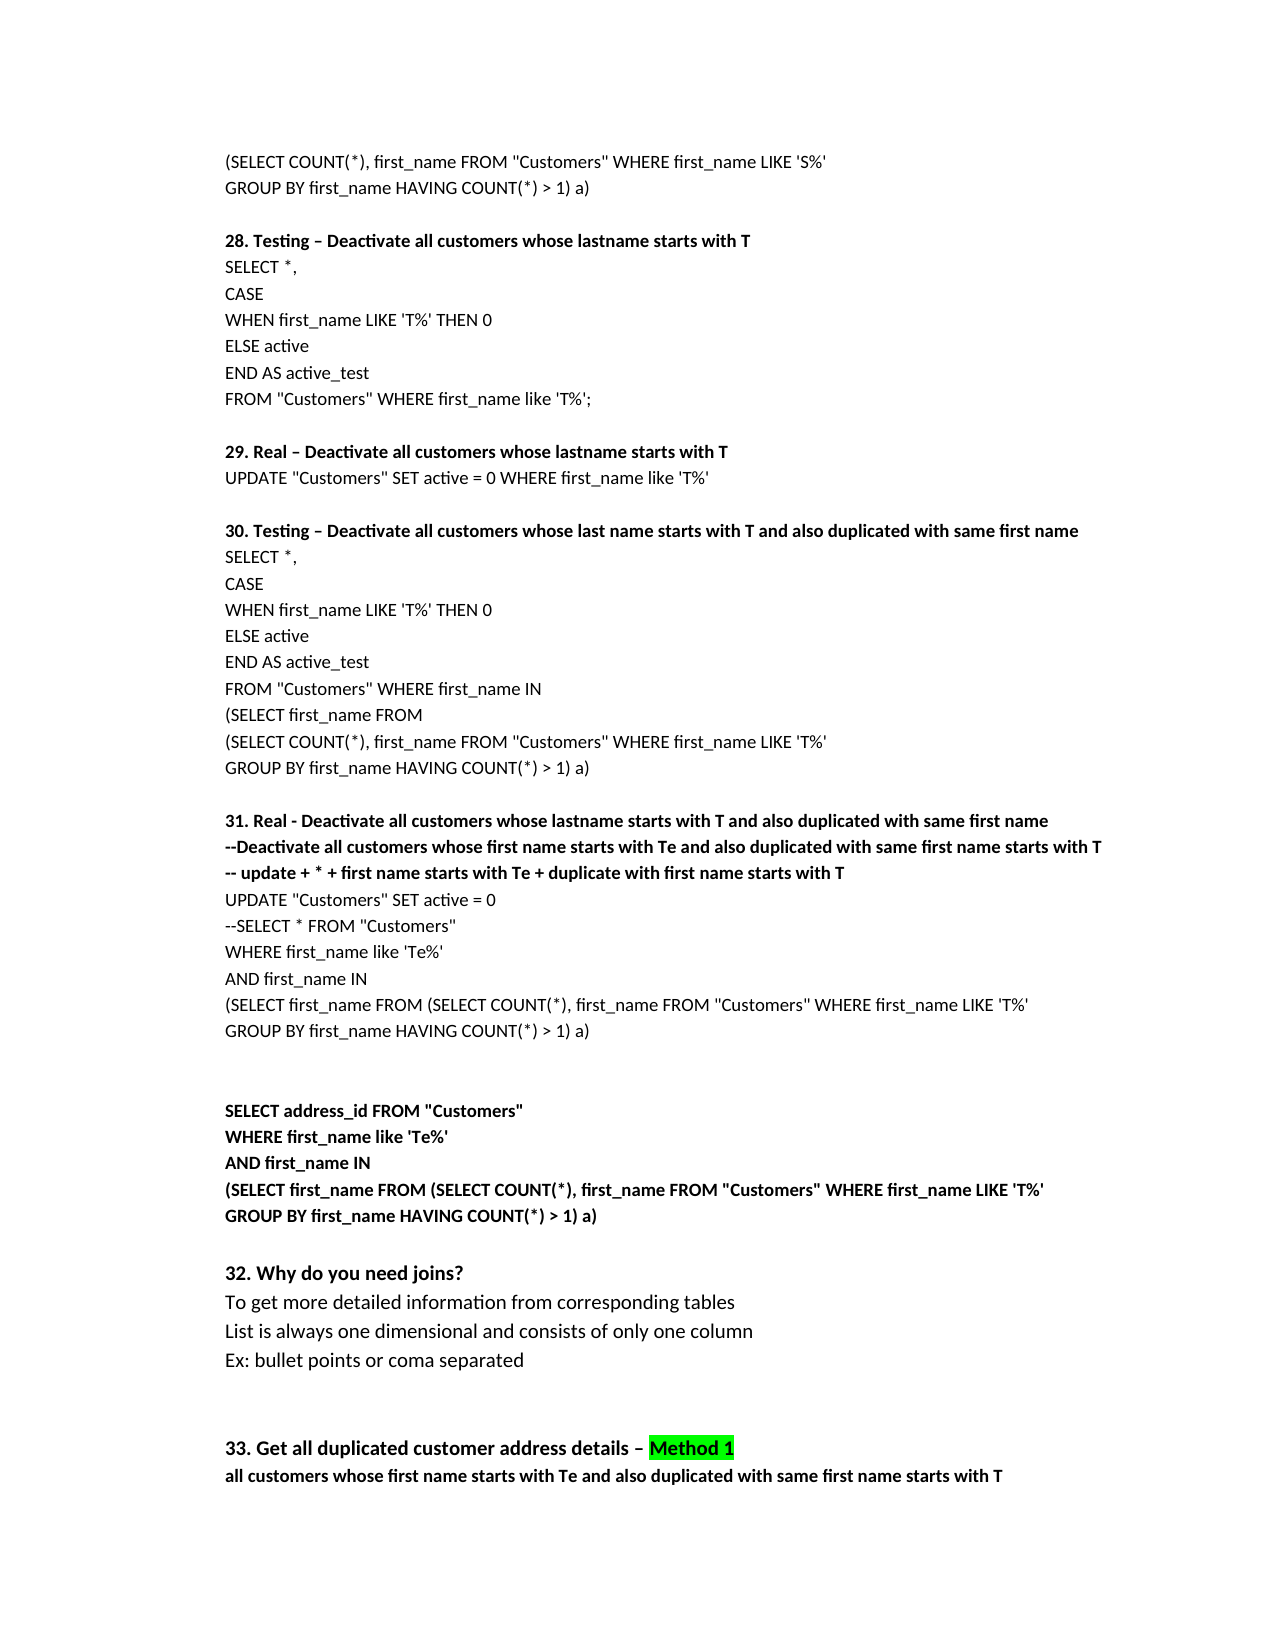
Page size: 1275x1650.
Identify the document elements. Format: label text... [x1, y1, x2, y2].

list WHERE first_name like 'Te%' [225, 941, 1125, 963]
list UPDATE "Customers" SET active = 0 [225, 888, 1125, 911]
list SELECT *, [225, 255, 1125, 278]
list (SELECT first_name FROM [225, 703, 1125, 726]
list 30. Testing – Deactivate all customers whose last name starts with T and also duplicated with same first name [225, 519, 1125, 542]
list SELECT address_id FROM "Customers" [225, 1099, 1125, 1122]
list WHERE first_name like 'Te%' [225, 1125, 1125, 1148]
list (SELECT COUNT(*), first_name FROM "Customers" WHERE first_name LIKE 'S%' [225, 150, 1125, 173]
list 32. Why do you need joins? [225, 1260, 1125, 1285]
list AND first_name IN [225, 967, 1125, 990]
list --Deactivate all customers whose first name starts with Te and also duplicated with same first name starts with T [225, 835, 1125, 858]
list 31. Real - Deactivate all customers whose lastname starts with T and also duplicated with same first name [225, 809, 1125, 832]
list GROUP BY first_name HAVING COUNT(*) > 1) a) [225, 1204, 1125, 1227]
list AND first_name IN [225, 1151, 1125, 1174]
list UPDATE "Customers" SET active = 0 WHERE first_name like 'T%' [225, 466, 1125, 489]
list WHEN first_name LIKE 'T%' THEN 0 [225, 598, 1125, 621]
list CASE [225, 282, 1125, 305]
list ELSE active [225, 624, 1125, 647]
list GROUP BY first_name HAVING COUNT(*) > 1) a) [225, 1020, 1125, 1043]
list 29. Real – Deactivate all customers whose lastname starts with T [225, 440, 1125, 463]
list ELSE active [225, 334, 1125, 357]
list -- update + * + first name starts with Te + duplicate with first name starts with T [225, 862, 1125, 884]
list (SELECT COUNT(*), first_name FROM "Customers" WHERE first_name LIKE 'T%' [225, 730, 1125, 753]
list GROUP BY first_name HAVING COUNT(*) > 1) a) [225, 176, 1125, 199]
list (SELECT first_name FROM (SELECT COUNT(*), first_name FROM "Customers" WHERE first_name LIKE 'T%' [225, 993, 1125, 1016]
list 28. Testing – Deactivate all customers whose lastname starts with T [225, 229, 1125, 252]
list END AS active_test [225, 361, 1125, 384]
list WHEN first_name LIKE 'T%' THEN 0 [225, 308, 1125, 331]
list all customers whose first name starts with Te and also duplicated with same first name starts with T [225, 1464, 1125, 1487]
list (SELECT first_name FROM (SELECT COUNT(*), first_name FROM "Customers" WHERE first_name LIKE 'T%' [225, 1178, 1125, 1201]
list END AS active_test [225, 651, 1125, 674]
list FROM "Customers" WHERE first_name like 'T%'; [225, 387, 1125, 410]
list SELECT *, [225, 545, 1125, 568]
list FROM "Customers" WHERE first_name IN [225, 677, 1125, 700]
list CASE [225, 572, 1125, 594]
list To get more detailed information from corresponding tables [225, 1289, 1125, 1314]
list GROUP BY first_name HAVING COUNT(*) > 1) a) [225, 756, 1125, 779]
list 33. Get all duplicated customer address details – Method 1 [225, 1435, 1125, 1460]
list List is always one dimensional and consists of only one column Ex: bullet points or coma separated [225, 1318, 1125, 1373]
list --SELECT * FROM "Customers" [225, 914, 1125, 937]
